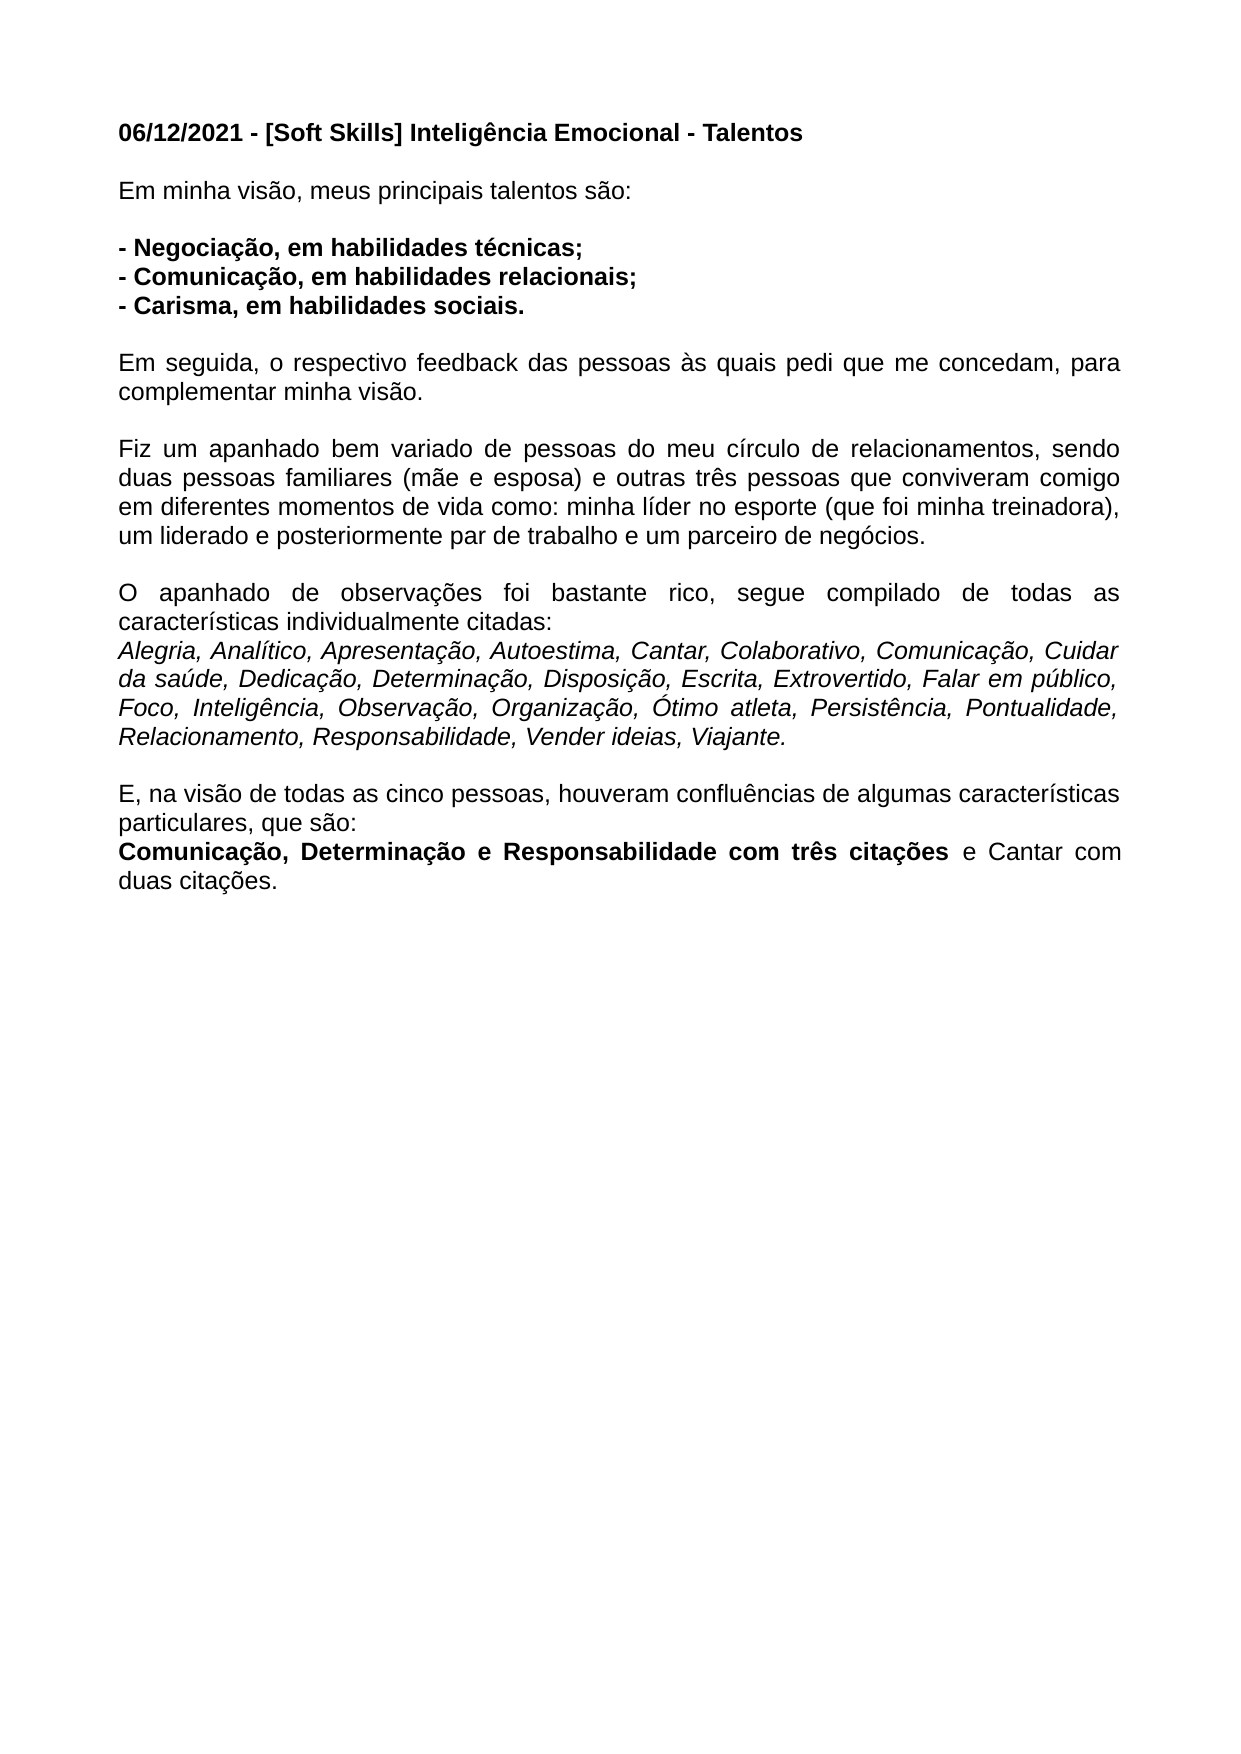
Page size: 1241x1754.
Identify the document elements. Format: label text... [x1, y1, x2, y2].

text Comunicação, Determinação e Responsabilidade com três citações e Cantar com duas citações. [118, 837, 1122, 894]
text Em minha visão, meus principais talentos são: [118, 176, 1122, 204]
text - Carisma, em habilidades sociais. [118, 291, 1122, 319]
text E, na visão de todas as cinco pessoas, houveram confluências de algumas características particulares, que são: [118, 779, 1122, 837]
text 06/12/2021 - [Soft Skills] Inteligência Emocional - Talentos [118, 118, 1122, 147]
text Fiz um apanhado bem variado de pessoas do meu círculo de relacionamentos, sendo duas pessoas familiares (mãe e esposa) e outras três pessoas que conviveram comigo em diferentes momentos de vida como: minha líder no esporte (que foi minha treinadora), um liderado e posteriormente par de trabalho e um parceiro de negócios. [118, 434, 1122, 549]
text - Negociação, em habilidades técnicas; [118, 233, 1122, 262]
text O apanhado de observações foi bastante rico, segue compilado de todas as características individualmente citadas: [118, 578, 1122, 636]
text - Comunicação, em habilidades relacionais; [118, 262, 1122, 291]
text Em seguida, o respectivo feedback das pessoas às quais pedi que me concedam, para complementar minha visão. [118, 348, 1122, 406]
text Alegria, Analítico, Apresentação, Autoestima, Cantar, Colaborativo, Comunicação, Cuidar da saúde, Dedicação, Determinação, Disposição, Escrita, Extrovertido, Falar em público, Foco, Inteligência, Observação, Organização, Ótimo atleta, Persistência, Pontualidade, Relacionamento, Responsabilidade, Vender ideias, Viajante. [118, 636, 1122, 751]
